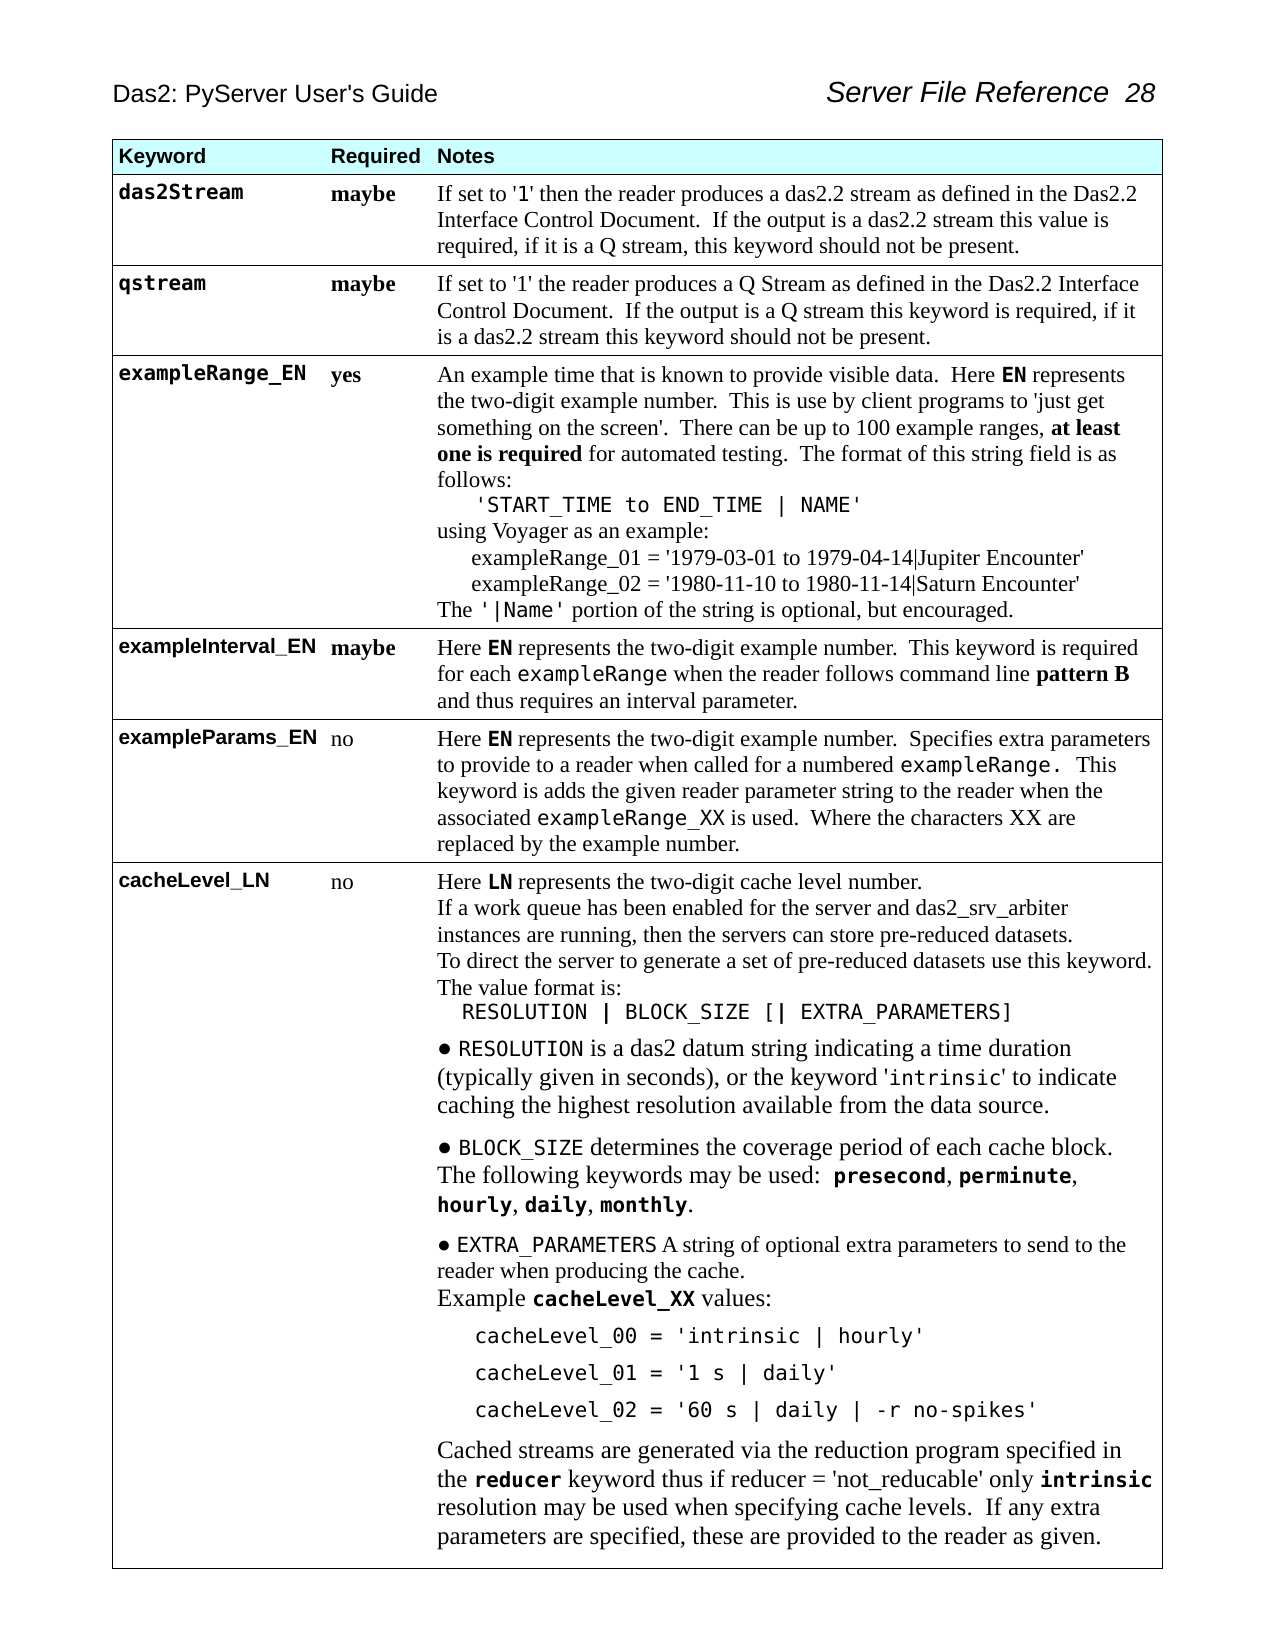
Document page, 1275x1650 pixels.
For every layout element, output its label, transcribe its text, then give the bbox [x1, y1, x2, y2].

table_cell exampleParams_EN [113, 720, 325, 862]
table_cell cacheLevel_LN [113, 863, 325, 1568]
table_cell yes [325, 356, 431, 628]
table_cell Here EN represents the two-digit example number. This keyword is required for each exampleRange when the reader follows command line pattern B and thus requires an interval parameter. [431, 629, 1162, 719]
table_cell maybe [325, 629, 431, 719]
table_cell Here EN represents the two-digit example number. Specifies extra parameters to provide to a reader when called for a numbered exampleRange. This keyword is adds the given reader parameter string to the reader when the associated exampleRange_XX is used. Where the characters XX are replaced by the example number. [431, 720, 1162, 862]
table_cell maybe [325, 266, 431, 355]
table_cell exampleRange_EN [113, 356, 325, 628]
table_cell Here LN represents the two-digit cache level number. If a work queue has been enabled for the server and das2_srv_arbiter instances are running, then the servers can store pre-reduced datasets. To direct the server to generate a set of pre-reduced datasets use this keyword. The value format is: RESOLUTION | BLOCK_SIZE [| EXTRA_PARAMETERS] ● RESOLUTION is a das2 datum string indicating a time duration (typically given in seconds), or the keyword 'intrinsic' to indicate caching the highest resolution available from the data source. ● BLOCK_SIZE determines the coverage period of each cache block. The following keywords may be used: presecond, perminute, hourly, daily, monthly. ● EXTRA_PARAMETERS A string of optional extra parameters to send to the reader when producing the cache. Example cacheLevel_XX values: cacheLevel_00 = 'intrinsic | hourly' cacheLevel_01 = '1 s | daily' cacheLevel_02 = '60 s | daily | -r no-spikes' Cached streams are generated via the reduction program specified in the reducer keyword thus if reducer = 'not_reducable' only intrinsic resolution may be used when specifying cache levels. If any extra parameters are specified, these are provided to the reader as given. [431, 863, 1162, 1568]
table_cell no [325, 720, 431, 862]
table_header Required [325, 140, 431, 174]
table_cell An example time that is known to provide visible data. Here EN represents the two-digit example number. This is use by client programs to 'just get something on the screen'. There can be up to 100 example ranges, at least one is required for automated testing. The format of this string field is as follows: 'START_TIME to END_TIME | NAME' using Voyager as an example: exampleRange_01 = '1979-03-01 to 1979-04-14|Jupiter Encounter' exampleRange_02 = '1980-11-10 to 1980-11-14|Saturn Encounter' The '|Name' portion of the string is optional, but encouraged. [431, 356, 1162, 628]
table_cell das2Stream [113, 175, 325, 265]
table_cell no [325, 863, 431, 1568]
table_cell qstream [113, 266, 325, 355]
table_header Keyword [113, 140, 325, 174]
table_cell exampleInterval_EN [113, 629, 325, 719]
table_cell If set to '1' then the reader produces a das2.2 stream as defined in the Das2.2 Interface Control Document. If the output is a das2.2 stream this value is required, if it is a Q stream, this keyword should not be present. [431, 175, 1162, 265]
table_cell If set to '1' the reader produces a Q Stream as defined in the Das2.2 Interface Control Document. If the output is a Q stream this keyword is required, if it is a das2.2 stream this keyword should not be present. [431, 266, 1162, 355]
table_cell maybe [325, 175, 431, 265]
table_header Notes [431, 140, 1162, 174]
